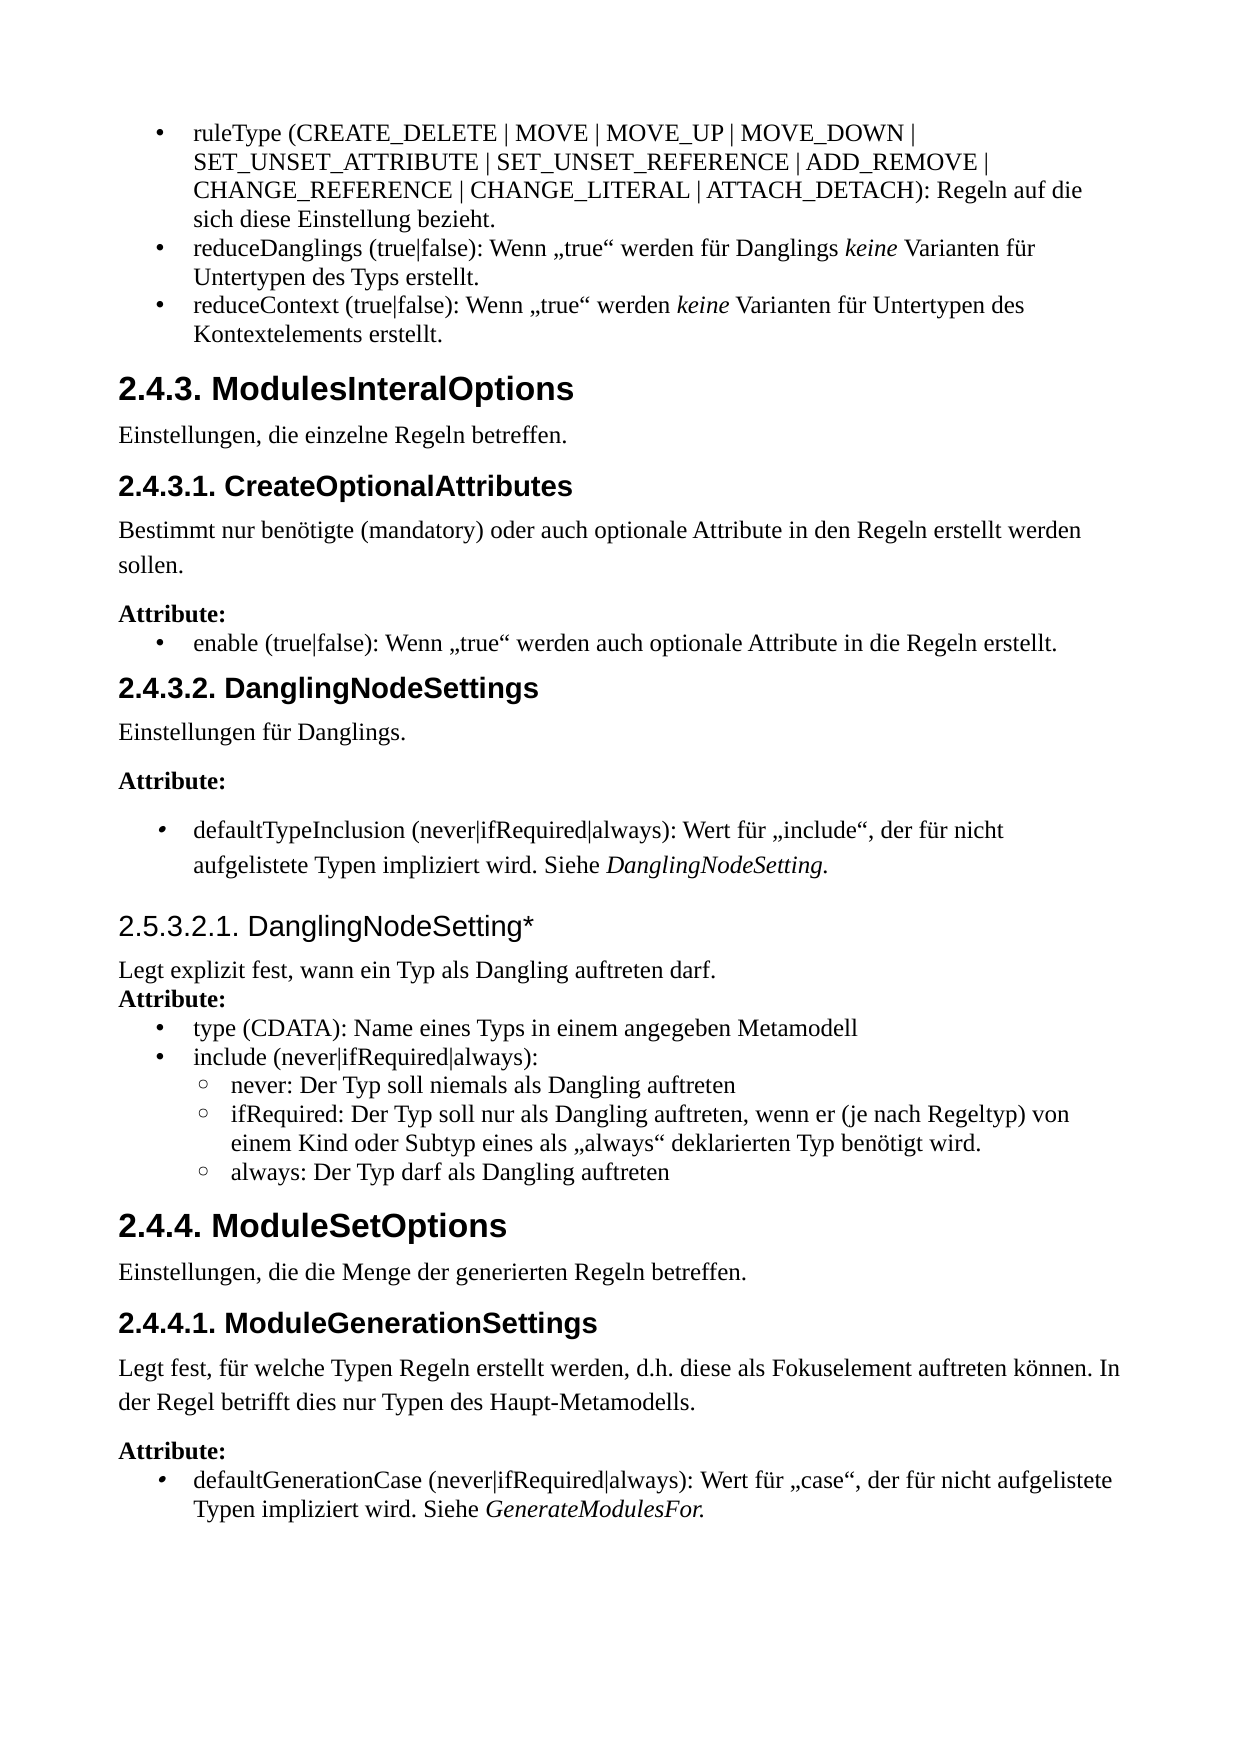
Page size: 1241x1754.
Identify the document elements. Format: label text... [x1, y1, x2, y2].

subtitle 2.4.3.1. CreateOptionalAttributes [118, 469, 1122, 503]
list always: Der Typ darf als Dangling auftreten [193, 1157, 1122, 1185]
subtitle 2.4.3.2. DanglingNodeSettings [118, 671, 1122, 705]
text Attribute: [118, 599, 1122, 628]
list type (CDATA): Name eines Typs in einem angegeben Metamodell [156, 1013, 1122, 1042]
list enable (true|false): Wenn „true“ werden auch optionale Attribute in die Regeln erstellt. [156, 628, 1122, 656]
text Legt fest, für welche Typen Regeln erstellt werden, d.h. diese als Fokuselement auftreten können. In der Regel betrifft dies nur Typen des Haupt-Metamodells. [118, 1353, 1122, 1416]
list reduceDanglings (true|false): Wenn „true“ werden für Danglings keine Varianten für Untertypen des Typs erstellt. [156, 233, 1122, 291]
text Attribute: [118, 1436, 1122, 1465]
text Einstellungen für Danglings. [118, 717, 1122, 746]
list reduceContext (true|false): Wenn „true“ werden keine Varianten für Untertypen des Kontextelements erstellt. [156, 291, 1122, 348]
list ifRequired: Der Typ soll nur als Dangling auftreten, wenn er (je nach Regeltyp) von einem Kind oder Subtyp eines als „always“ deklarierten Typ benötigt wird. [193, 1099, 1122, 1157]
text Einstellungen, die einzelne Regeln betreffen. [118, 420, 1122, 449]
subtitle 2.4.4.1. ModuleGenerationSettings [118, 1306, 1122, 1340]
list ruleType (CREATE_DELETE | MOVE | MOVE_UP | MOVE_DOWN | SET_UNSET_ATTRIBUTE | SET_UNSET_REFERENCE | ADD_REMOVE | CHANGE_REFERENCE | CHANGE_LITERAL | ATTACH_DETACH): Regeln auf die sich diese Einstellung bezieht. [156, 118, 1122, 233]
text Attribute: [118, 766, 1122, 795]
list include (never|ifRequired|always): [156, 1042, 1122, 1070]
subtitle 2.4.4. ModuleSetOptions [118, 1206, 1122, 1245]
text Bestimmt nur benötigte (mandatory) oder auch optionale Attribute in den Regeln erstellt werden sollen. [118, 515, 1122, 579]
list defaultTypeInclusion (never|ifRequired|always): Wert für „include“, der für nicht aufgelistete Typen impliziert wird. Siehe DanglingNodeSetting. [156, 815, 1122, 879]
text Attribute: [118, 984, 1122, 1013]
text Einstellungen, die die Menge der generierten Regeln betreffen. [118, 1257, 1122, 1286]
list defaultGenerationCase (never|ifRequired|always): Wert für „case“, der für nicht aufgelistete Typen impliziert wird. Siehe GenerateModulesFor. [156, 1465, 1122, 1522]
text Legt explizit fest, wann ein Typ als Dangling auftreten darf. [118, 955, 1122, 984]
subtitle 2.4.3. ModulesInteralOptions [118, 369, 1122, 408]
subtitle 2.5.3.2.1. DanglingNodeSetting* [118, 909, 1122, 943]
list never: Der Typ soll niemals als Dangling auftreten [193, 1070, 1122, 1099]
